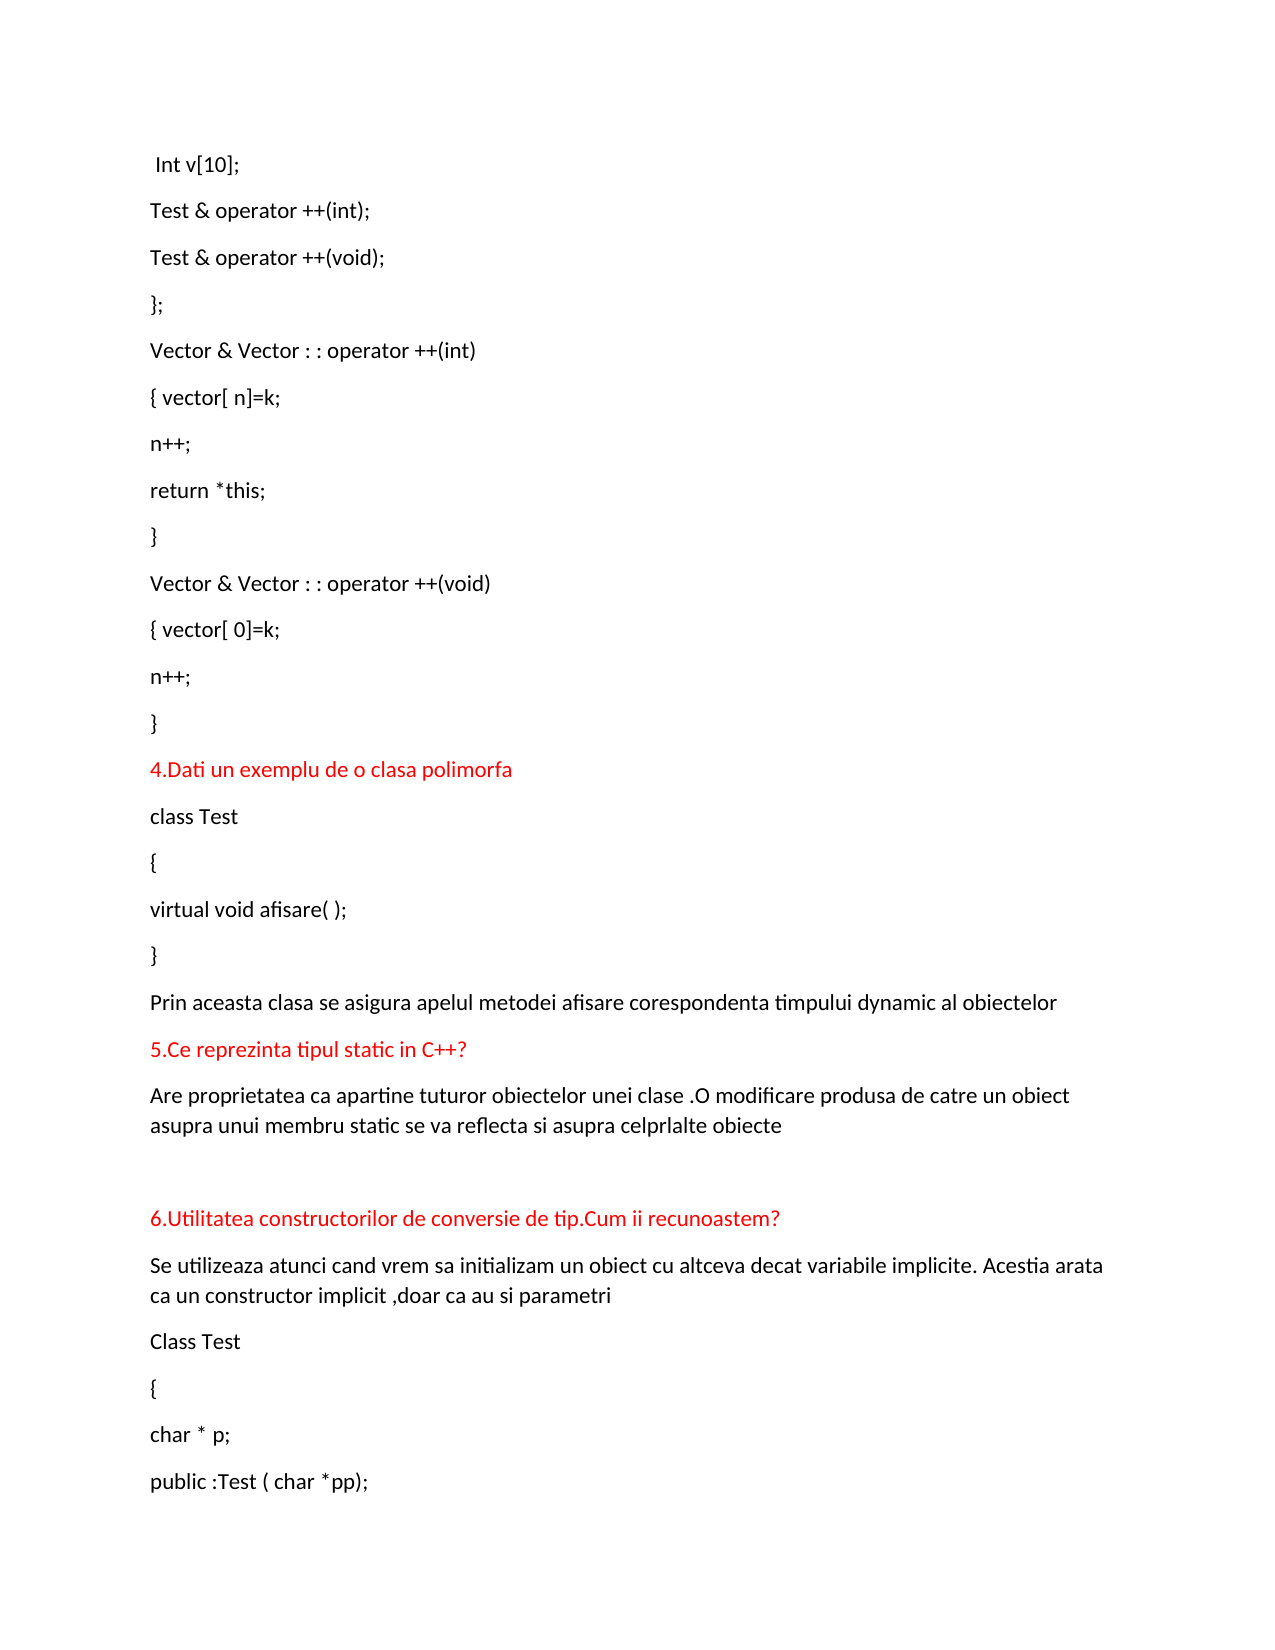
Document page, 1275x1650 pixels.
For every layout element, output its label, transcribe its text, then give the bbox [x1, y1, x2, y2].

text } [150, 522, 1125, 551]
text { [150, 848, 1125, 876]
text Test & operator ++(int); [150, 197, 1125, 224]
text 6.Utilitatea constructorilor de conversie de tip.Cum ii recunoastem? [150, 1204, 1125, 1232]
text { vector[ 0]=k; [150, 616, 1125, 644]
text Se utilizeaza atunci cand vrem sa initializam un obiect cu altceva decat variabile implicite. Acestia arata ca un constructor implicit ,doar ca au si parametri [150, 1251, 1125, 1309]
text { [150, 1374, 1125, 1402]
text } [150, 942, 1125, 969]
text Int v[10]; [150, 150, 1125, 178]
text Are proprietatea ca apartine tuturor obiectelor unei clase .O modificare produsa de catre un obiect asupra unui membru static se va reflecta si asupra celprlalte obiecte [150, 1081, 1125, 1139]
text Prin aceasta clasa se asigura apelul metodei afisare corespondenta timpului dynamic al obiectelor [150, 988, 1125, 1016]
text class Test [150, 802, 1125, 830]
text } [150, 709, 1125, 737]
text n++; [150, 662, 1125, 690]
text public :Test ( char *pp); [150, 1467, 1125, 1495]
text }; [150, 290, 1125, 318]
text char * p; [150, 1420, 1125, 1448]
text 4.Dati un exemplu de o clasa polimorfa [150, 755, 1125, 783]
text Class Test [150, 1327, 1125, 1355]
text Vector & Vector : : operator ++(void) [150, 569, 1125, 597]
text { vector[ n]=k; [150, 383, 1125, 411]
text Vector & Vector : : operator ++(int) [150, 336, 1125, 364]
text return *this; [150, 476, 1125, 504]
text n++; [150, 429, 1125, 457]
text virtual void afisare( ); [150, 895, 1125, 923]
text Test & operator ++(void); [150, 243, 1125, 271]
text 5.Ce reprezinta tipul static in C++? [150, 1035, 1125, 1063]
